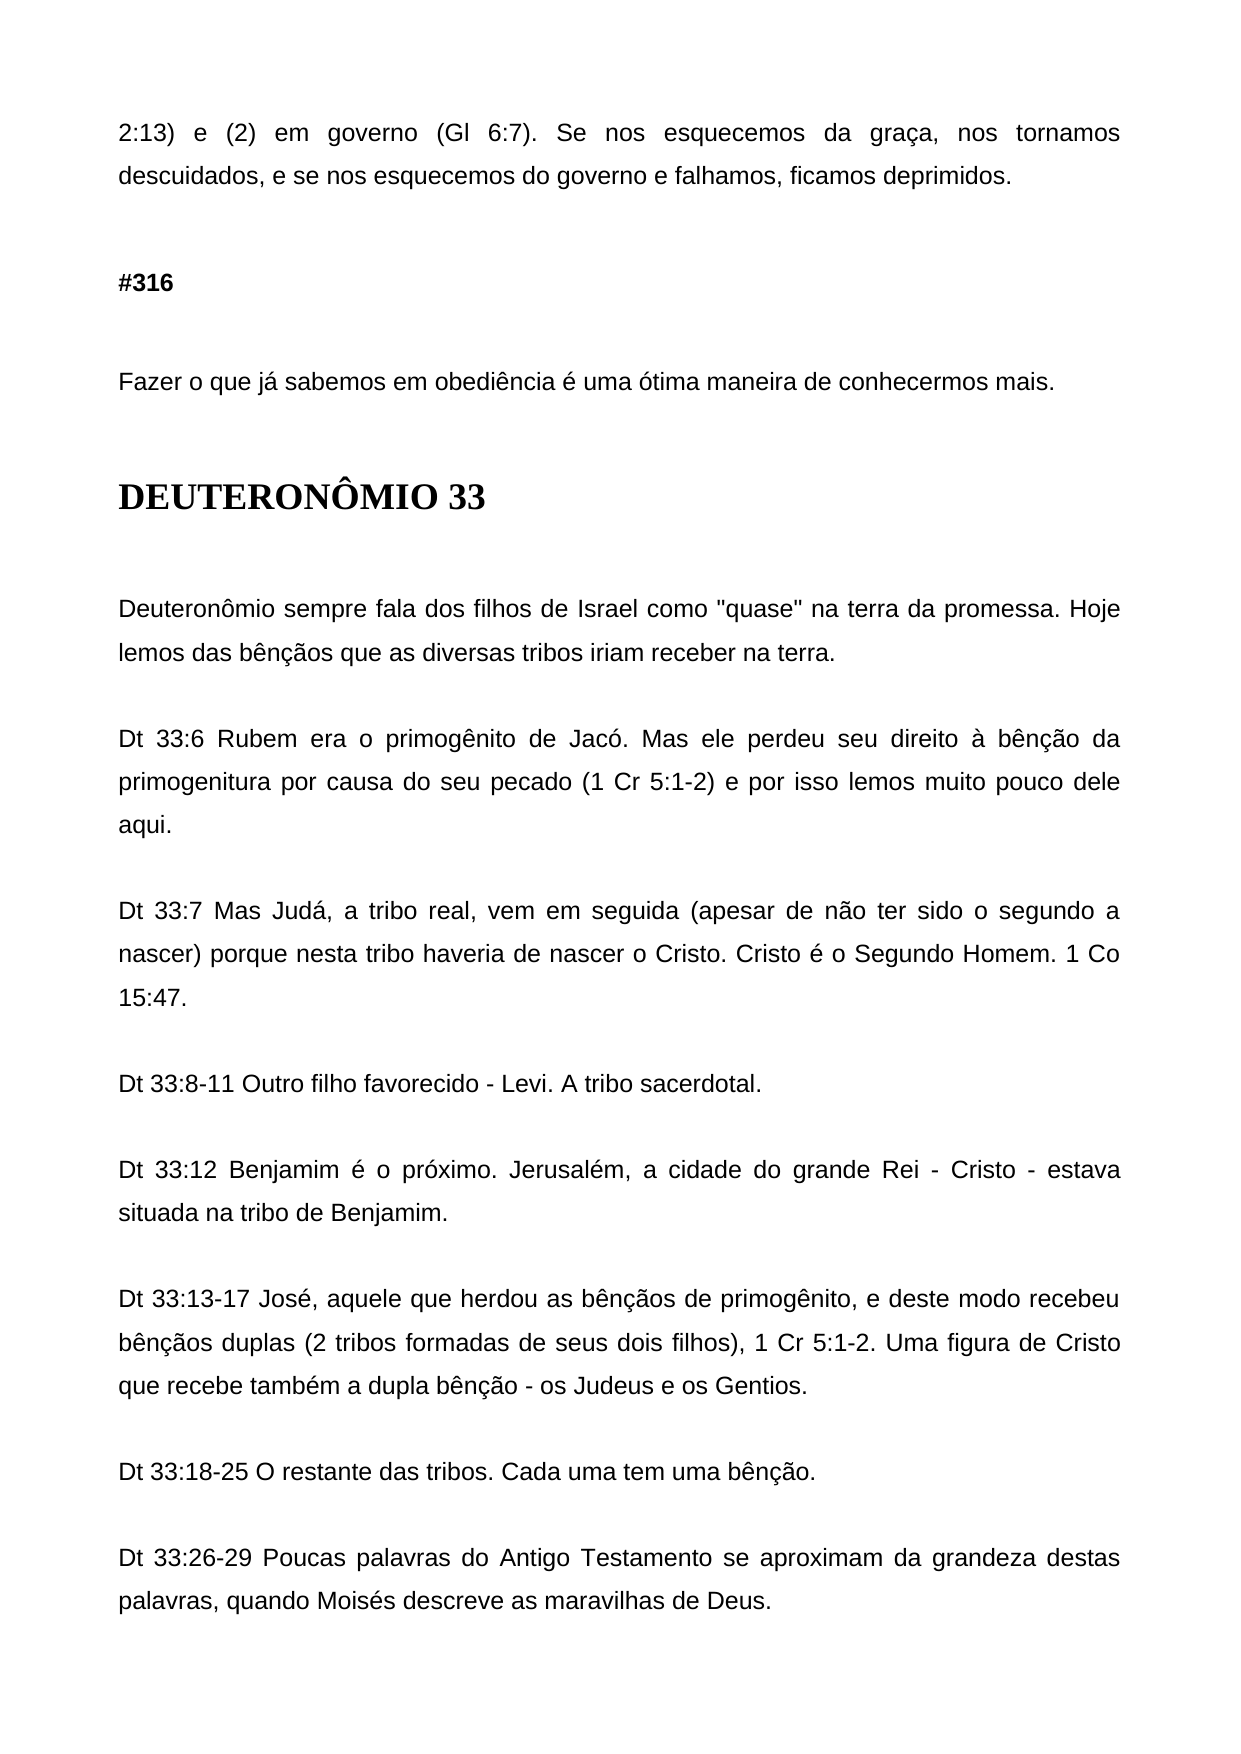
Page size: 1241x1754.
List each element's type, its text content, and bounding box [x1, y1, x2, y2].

text Dt 33:13-17 José, aquele que herdou as bênçãos de primogênito, e deste modo recebeu bênçãos duplas (2 tribos formadas de seus dois filhos), 1 Cr 5:1-2. Uma figura de Cristo que recebe também a dupla bênção - os Judeus e os Gentios. [118, 1284, 1122, 1399]
text Deuteronômio sempre fala dos filhos de Israel como "quase" na terra da promessa. Hoje lemos das bênçãos que as diversas tribos iriam receber na terra. [118, 594, 1122, 666]
subtitle DEUTERONÔMIO 33 [118, 474, 1122, 517]
text Dt 33:7 Mas Judá, a tribo real, vem em seguida (apesar de não ter sido o segundo a nascer) porque nesta tribo haveria de nascer o Cristo. Cristo é o Segundo Homem. 1 Co 15:47. [118, 896, 1122, 1011]
text Dt 33:12 Benjamim é o próximo. Jerusalém, a cidade do grande Rei - Cristo - estava situada na tribo de Benjamim. [118, 1155, 1122, 1227]
text 2:13) e (2) em governo (Gl 6:7). Se nos esquecemos da graça, nos tornamos descuidados, e se nos esquecemos do governo e falhamos, ficamos deprimidos. [118, 118, 1122, 190]
subtitle #316 [118, 268, 1122, 297]
text Dt 33:8-11 Outro filho favorecido - Levi. A tribo sacerdotal. [118, 1069, 1122, 1098]
text Fazer o que já sabemos em obediência é uma ótima maneira de conhecermos mais. [118, 367, 1122, 396]
text Dt 33:26-29 Poucas palavras do Antigo Testamento se aproximam da grandeza destas palavras, quando Moisés descreve as maravilhas de Deus. [118, 1543, 1122, 1615]
text Dt 33:18-25 O restante das tribos. Cada uma tem uma bênção. [118, 1457, 1122, 1486]
text Dt 33:6 Rubem era o primogênito de Jacó. Mas ele perdeu seu direito à bênção da primogenitura por causa do seu pecado (1 Cr 5:1-2) e por isso lemos muito pouco dele aqui. [118, 724, 1122, 839]
